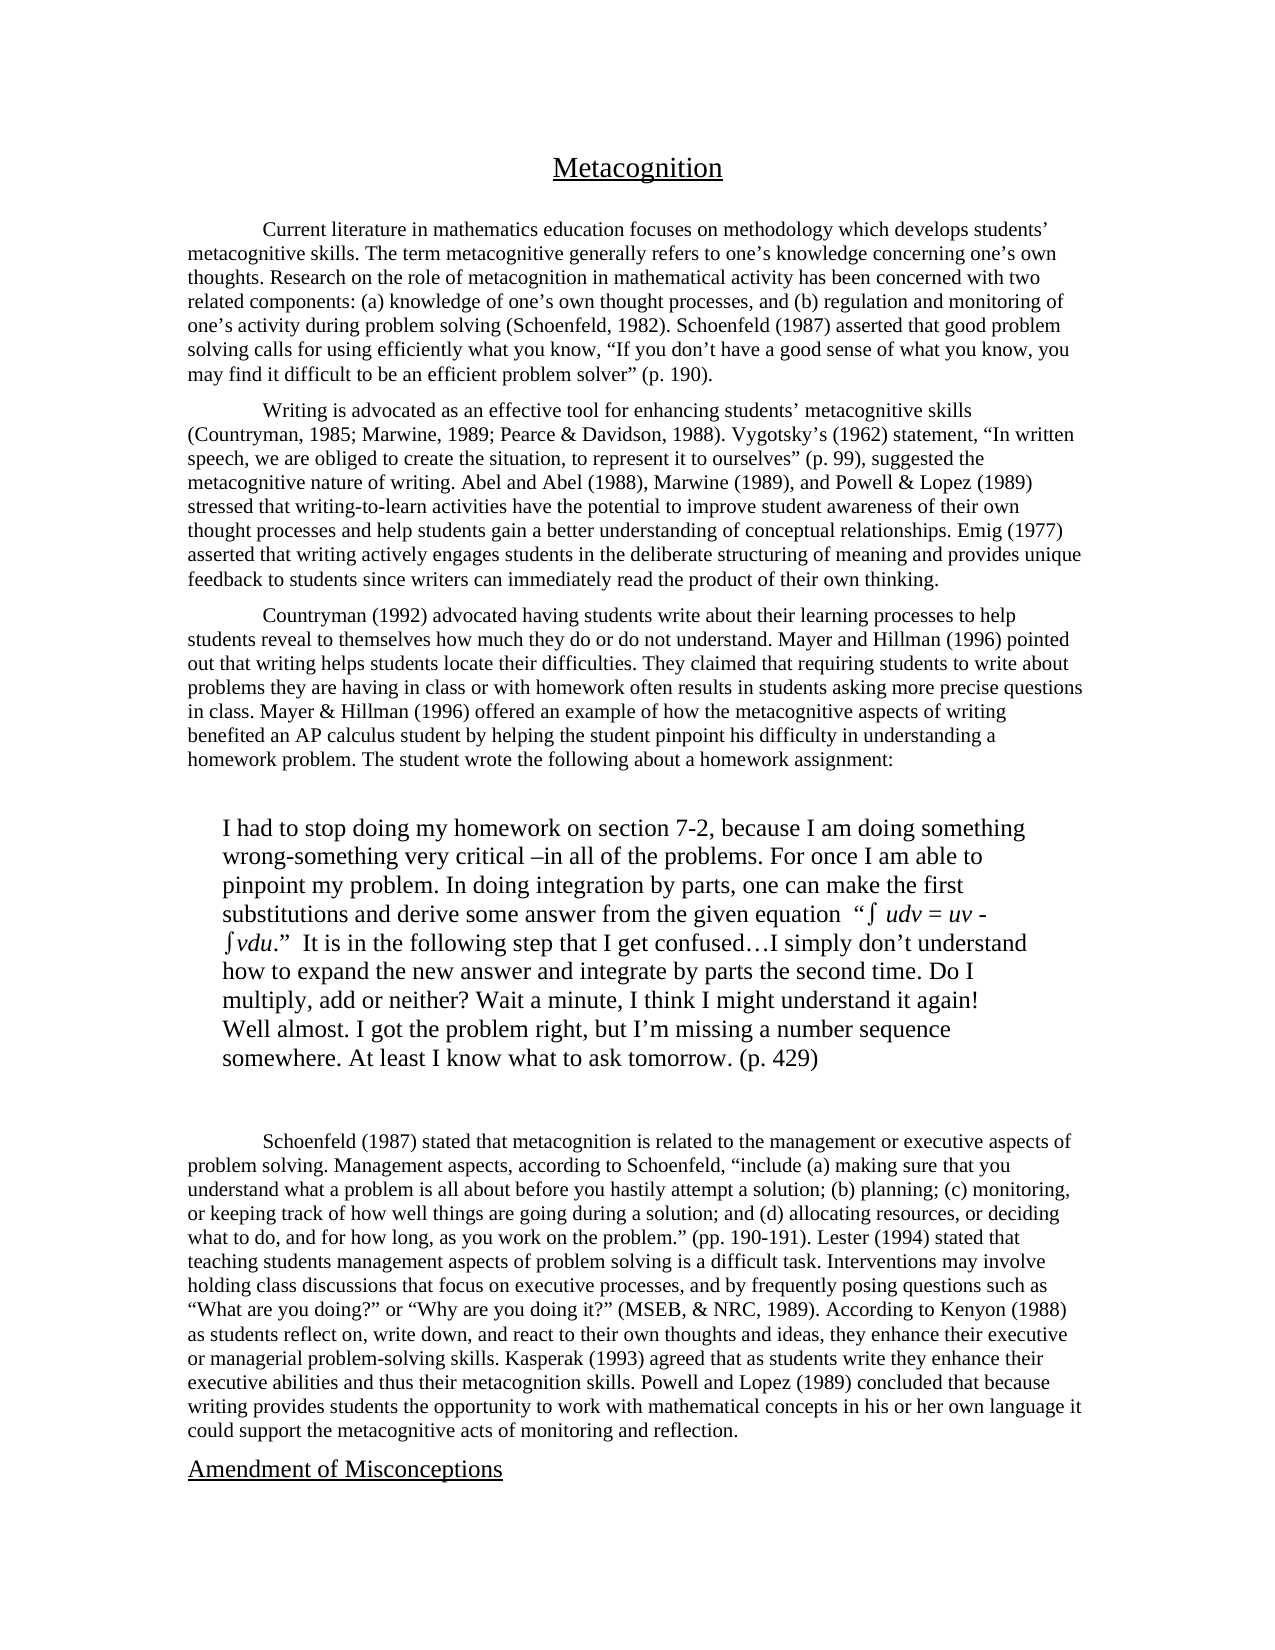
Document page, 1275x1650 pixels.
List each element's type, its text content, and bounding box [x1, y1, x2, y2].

text Amendment of Misconceptions [187, 1454, 1087, 1483]
text Writing is advocated as an effective tool for enhancing students’ metacognitive skills (Countryman, 1985; Marwine, 1989; Pearce & Davidson, 1988). Vygotsky’s (1962) statement, “In written speech, we are obliged to create the situation, to represent it to ourselves” (p. 99), suggested the metacognitive nature of writing. Abel and Abel (1988), Marwine (1989), and Powell & Lopez (1989) stressed that writing-to-learn activities have the potential to improve student awareness of their own thought processes and help students gain a better understanding of conceptual relationships. Emig (1977) asserted that writing actively engages students in the deliberate structuring of meaning and provides unique feedback to students since writers can immediately read the product of their own thinking. [187, 398, 1087, 591]
text I had to stop doing my homework on section 7-2, because I am doing something wrong-something very critical –in all of the problems. For once I am able to pinpoint my problem. In doing integration by parts, one can make the first substitutions and derive some answer from the given equation “ udv = uv - vdu.” It is in the following step that I get confused…I simply don’t understand how to expand the new answer and integrate by parts the second time. Do I multiply, add or neither? Wait a minute, I think I might understand it again! Well almost. I got the problem right, but I’m missing a number sequence somewhere. At least I know what to ask tomorrow. (p. 429) [222, 813, 1031, 1071]
text Schoenfeld (1987) stated that metacognition is related to the management or executive aspects of problem solving. Management aspects, according to Schoenfeld, “include (a) making sure that you understand what a problem is all about before you hastily attempt a solution; (b) planning; (c) monitoring, or keeping track of how well things are going during a solution; and (d) allocating resources, or deciding what to do, and for how long, as you work on the problem.” (pp. 190-191). Lester (1994) stated that teaching students management aspects of problem solving is a difficult task. Interventions may involve holding class discussions that focus on executive processes, and by frequently posing questions such as “What are you doing?” or “Why are you doing it?” (MSEB, & NRC, 1989). According to Kenyon (1988) as students reflect on, write down, and react to their own thoughts and ideas, they enhance their executive or managerial problem-solving skills. Kasperak (1993) agreed that as students write they enhance their executive abilities and thus their metacognition skills. Powell and Lopez (1989) concluded that because writing provides students the opportunity to work with mathematical concepts in his or her own language it could support the metacognitive acts of monitoring and reflection. [187, 1129, 1087, 1442]
text Metacognition [187, 150, 1087, 183]
text Current literature in mathematics education focuses on methodology which develops students’ metacognitive skills. The term metacognitive generally refers to one’s knowledge concerning one’s own thoughts. Research on the role of metacognition in mathematical activity has been concerned with two related components: (a) knowledge of one’s own thought processes, and (b) regulation and monitoring of one’s activity during problem solving (Schoenfeld, 1982). Schoenfeld (1987) asserted that good problem solving calls for using efficiently what you know, “If you don’t have a good sense of what you know, you may find it difficult to be an efficient problem solver” (p. 190). [187, 217, 1087, 386]
text Countryman (1992) advocated having students write about their learning processes to help students reveal to themselves how much they do or do not understand. Mayer and Hillman (1996) pointed out that writing helps students locate their difficulties. They claimed that requiring students to write about problems they are having in class or with homework often results in students asking more precise questions in class. Mayer & Hillman (1996) offered an example of how the metacognitive aspects of writing benefited an AP calculus student by helping the student pinpoint his difficulty in understanding a homework problem. The student wrote the following about a homework assignment: [187, 603, 1087, 771]
